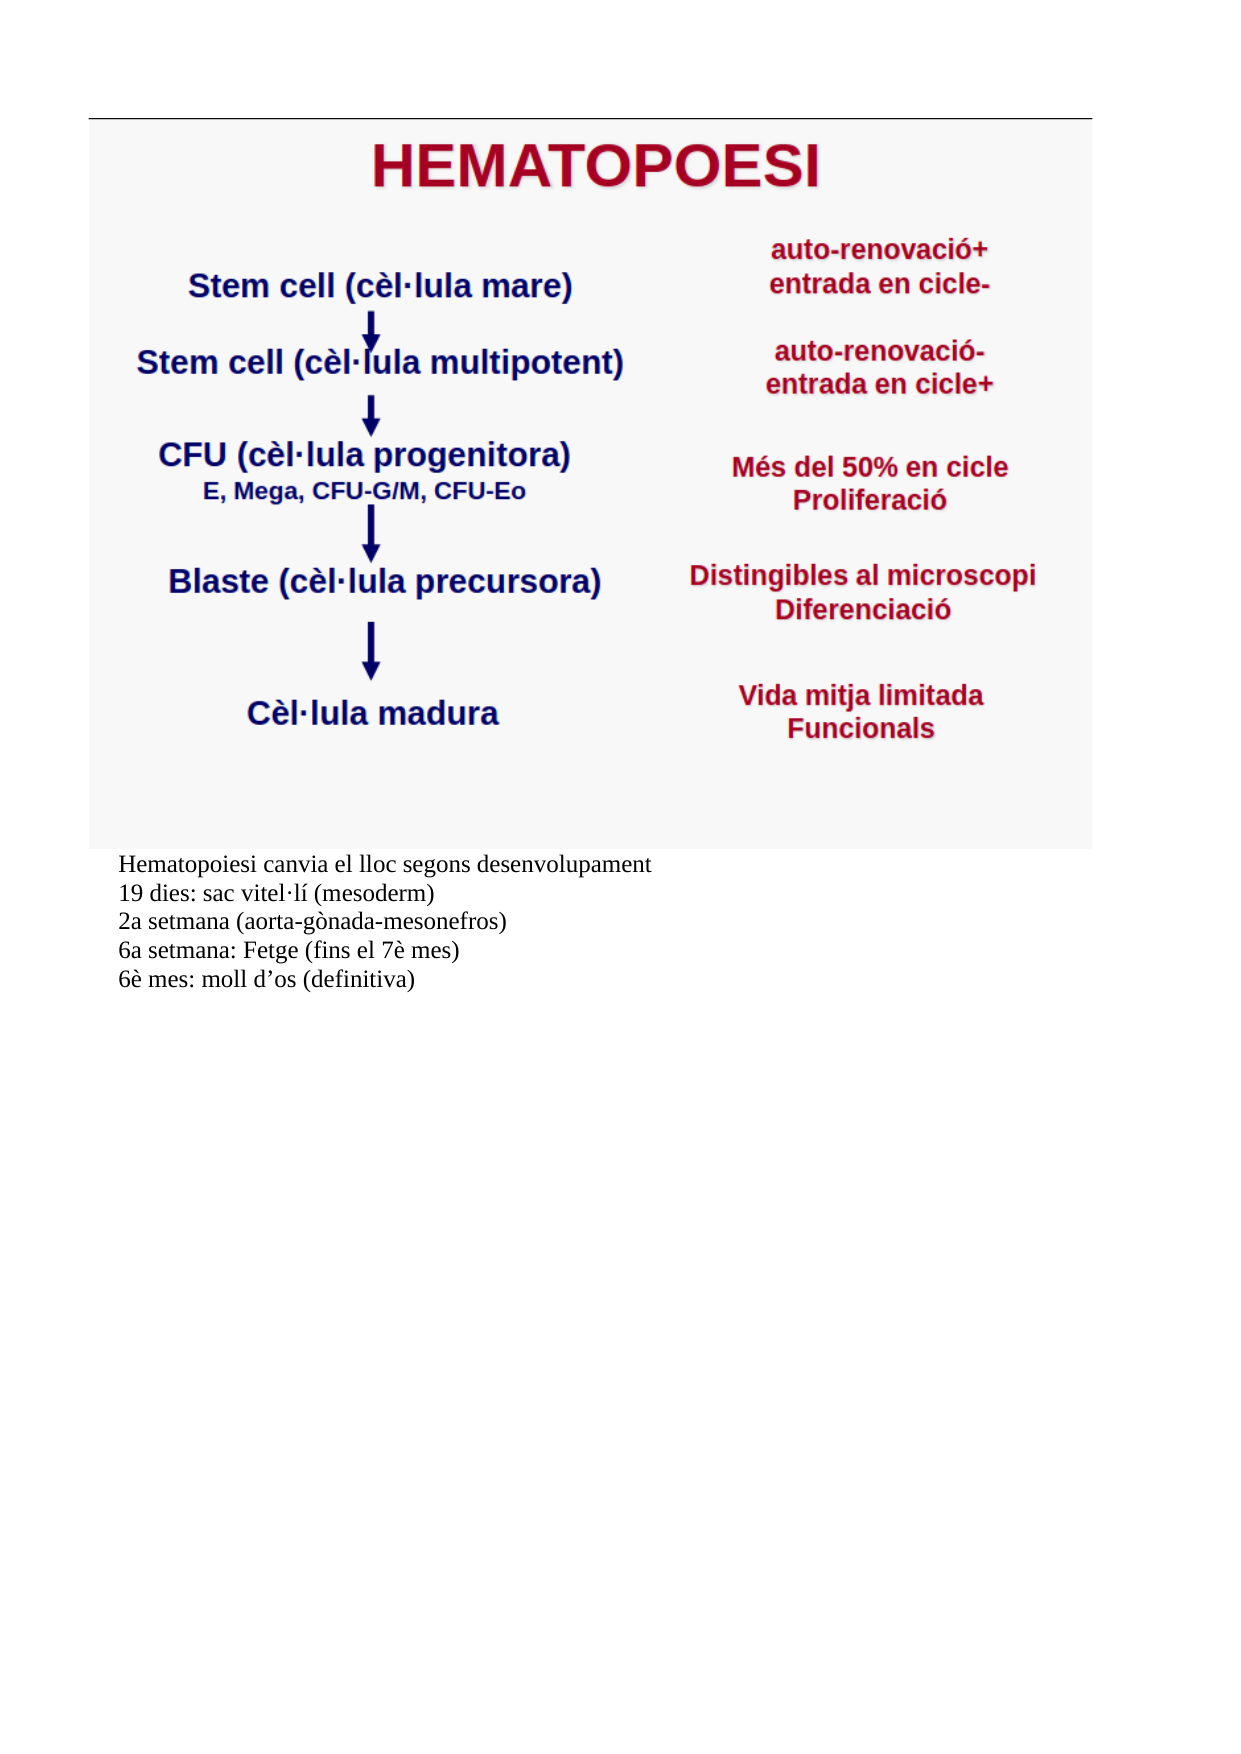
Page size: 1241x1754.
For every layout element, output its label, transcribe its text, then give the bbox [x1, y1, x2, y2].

text 2a setmana (aorta-gònada-mesonefros) [118, 906, 1122, 935]
text 6è mes: moll d’os (definitiva) [118, 964, 1122, 993]
text 19 dies: sac vitel·lí (mesoderm) [118, 878, 1122, 906]
text 6a setmana: Fetge (fins el 7è mes) [118, 935, 1122, 964]
text Hematopoiesi canvia el lloc segons desenvolupament [118, 118, 1122, 878]
picture [88, 118, 1093, 849]
